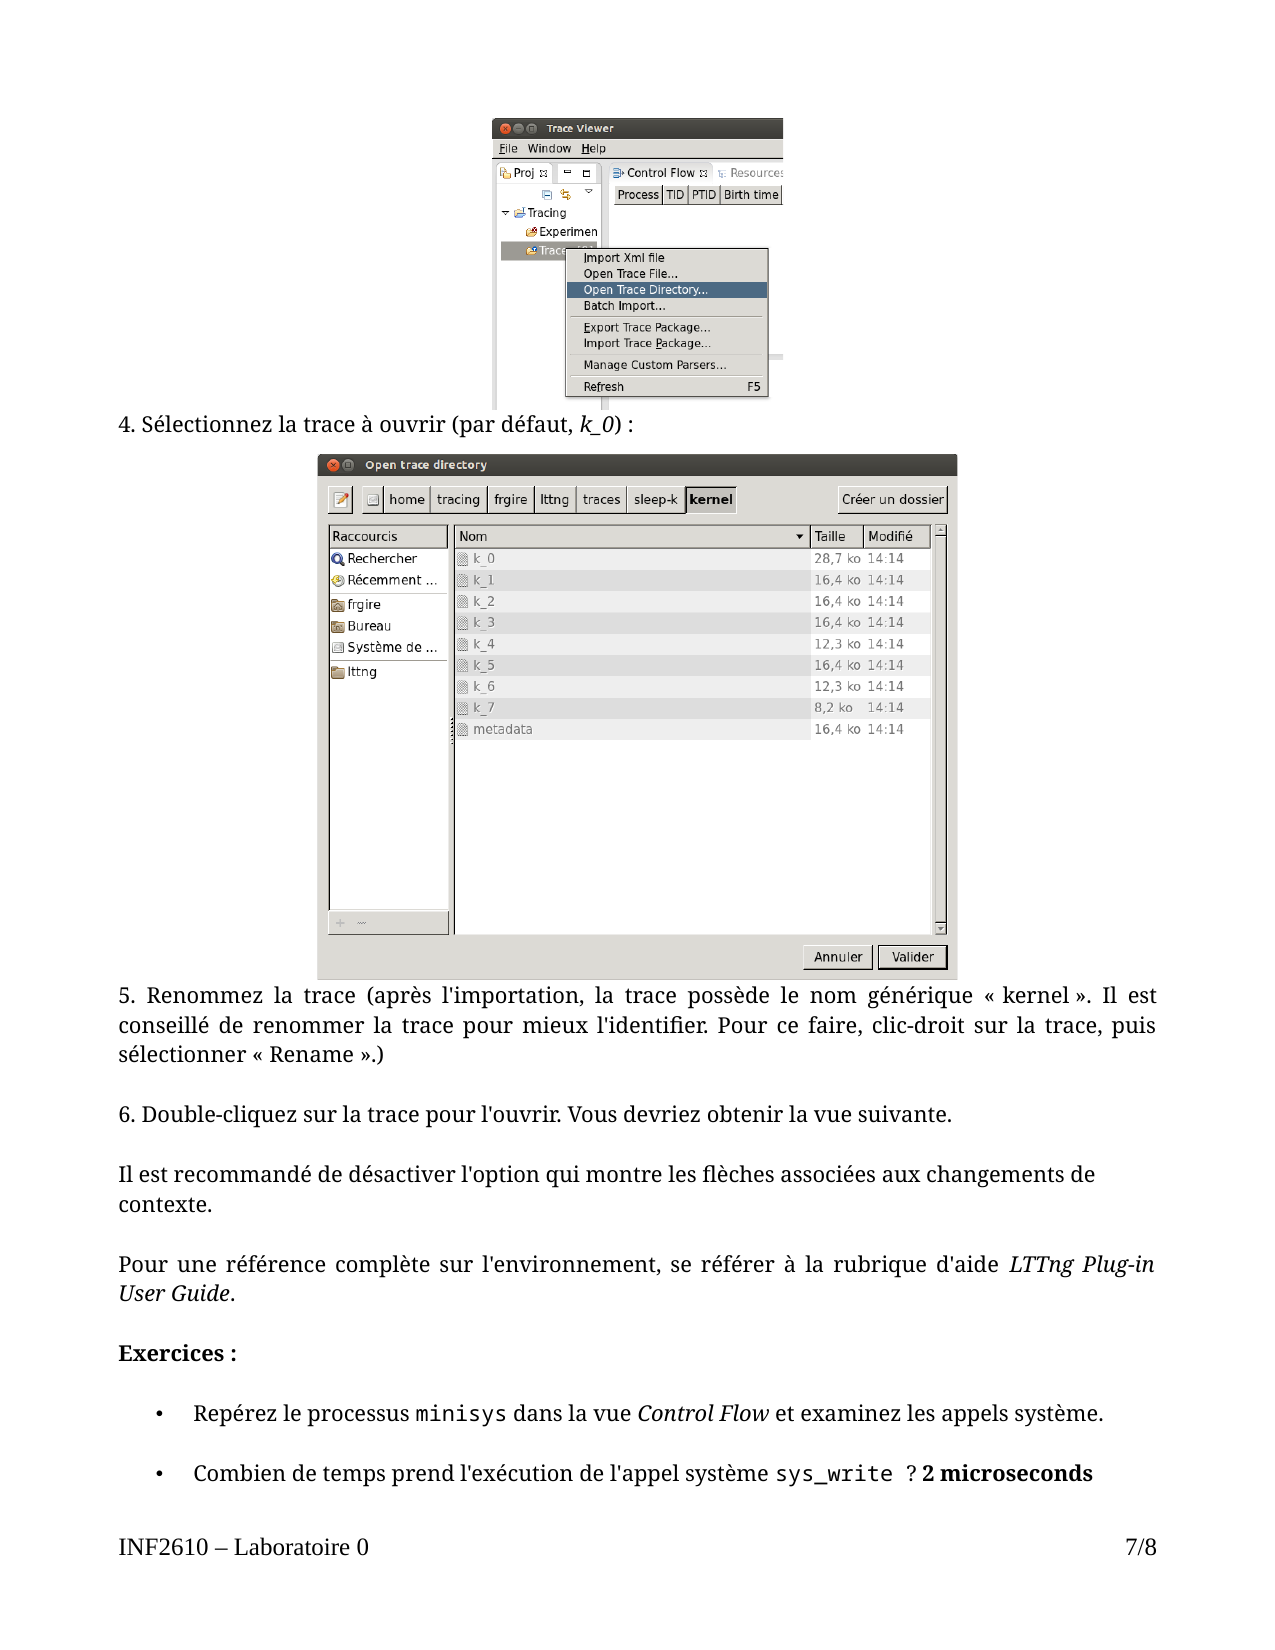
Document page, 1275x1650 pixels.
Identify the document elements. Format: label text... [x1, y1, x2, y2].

text Il est recommandé de désactiver l'option qui montre les flèches associées aux changements de contexte. [118, 1159, 1157, 1219]
list Repérez le processus minisys dans la vue Control Flow et examinez les appels système. [156, 1398, 1157, 1428]
text 4. Sélectionnez la trace à ouvrir (par défaut, k_0) : [118, 118, 1157, 439]
text Pour une référence complète sur l'environnement, se référer à la rubrique d'aide LTTng Plug-in User Guide. [118, 1249, 1157, 1308]
text Exercices : [118, 1338, 1157, 1368]
list Combien de temps prend l'exécution de l'appel système sys_write ? 2 microseconds [156, 1458, 1157, 1488]
text 5. Renommez la trace (après l'importation, la trace possède le nom générique « kernel ». Il est conseillé de renommer la trace pour mieux l'identifier. Pour ce faire, clic-droit sur la trace, puis sélectionner « Rename ».) [118, 469, 1157, 1069]
text 6. Double-cliquez sur la trace pour l'ouvrir. Vous devriez obtenir la vue suivante. [118, 1099, 1157, 1129]
